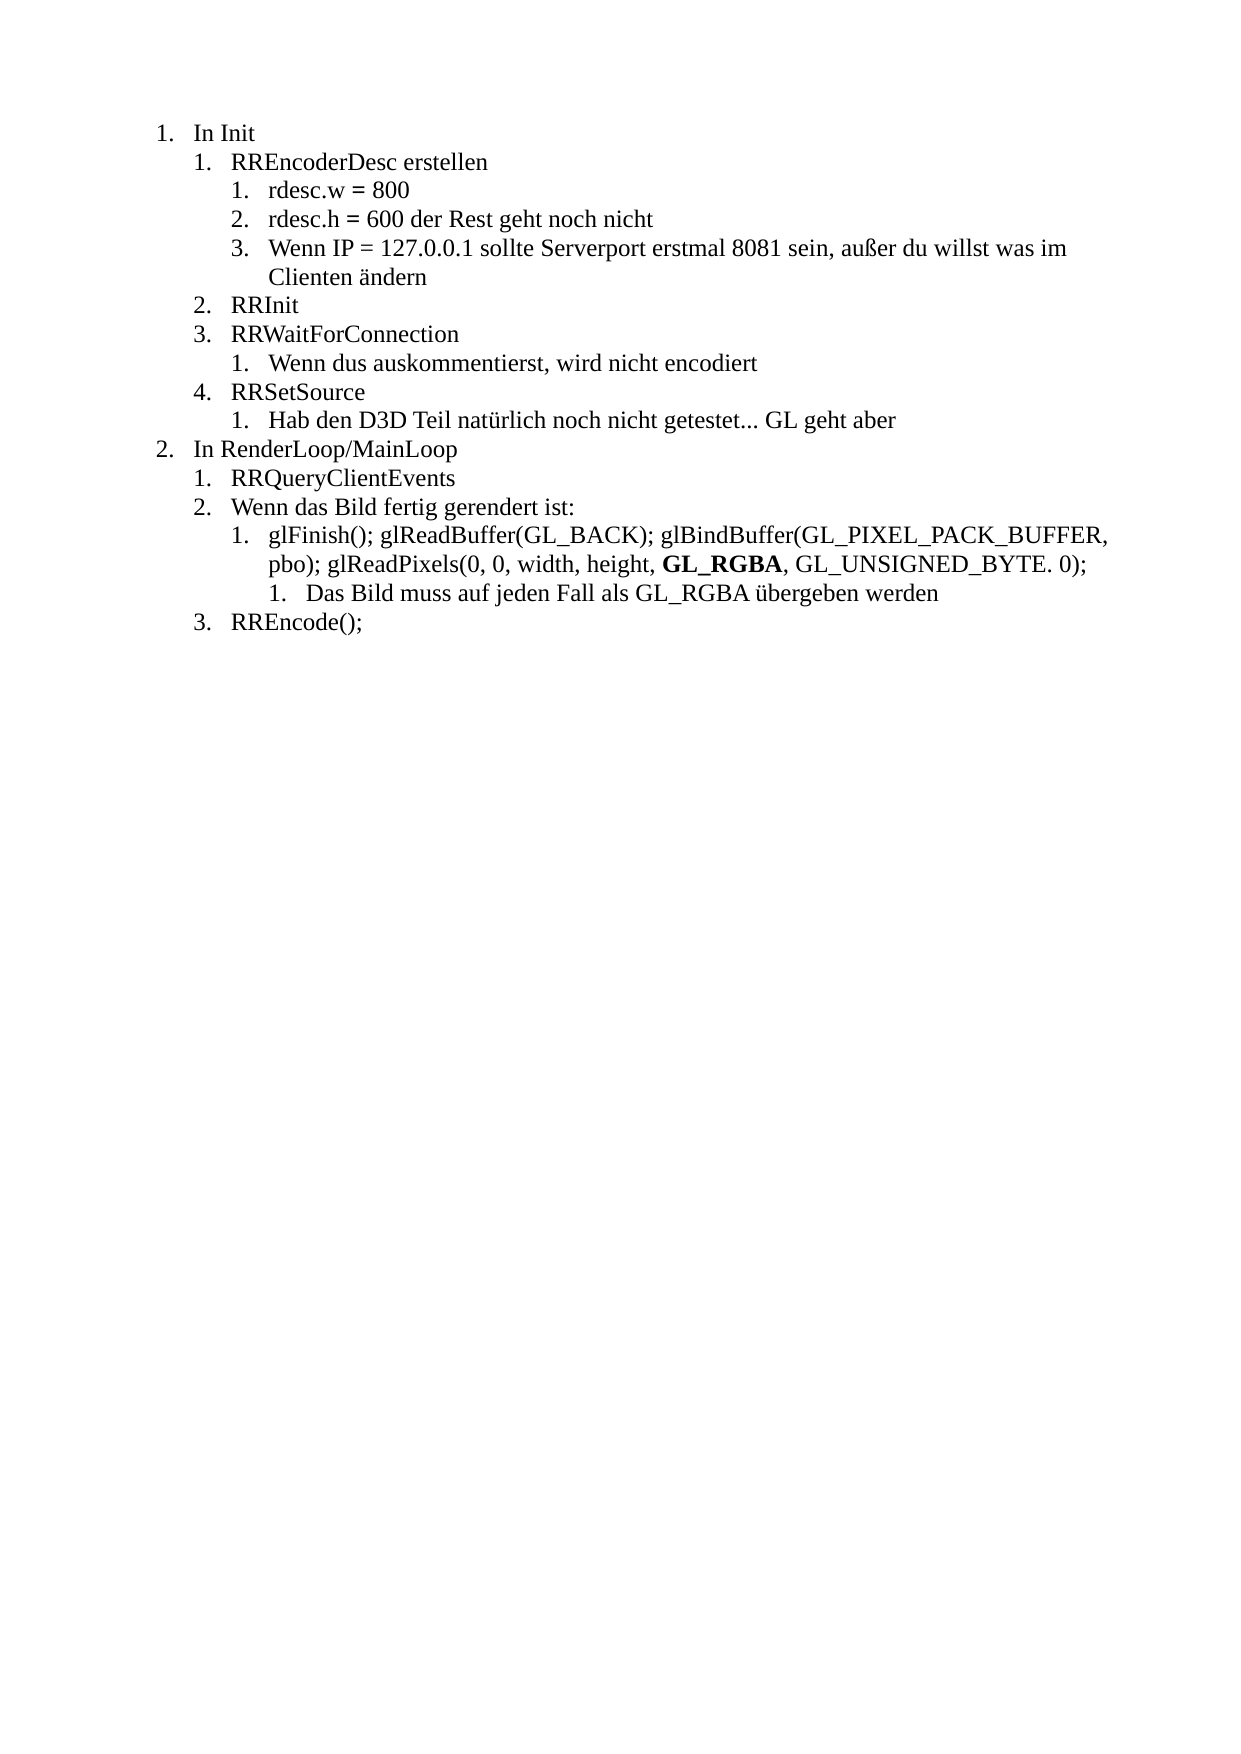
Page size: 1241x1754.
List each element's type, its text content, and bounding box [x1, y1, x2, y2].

list Wenn dus auskommentierst, wird nicht encodiert [231, 348, 1122, 377]
list RRInit [193, 291, 1122, 319]
list rdesc.h = 600 der Rest geht noch nicht [231, 204, 1122, 233]
list RRWaitForConnection [193, 319, 1122, 348]
list rdesc.w = 800 [231, 176, 1122, 204]
list In Init [156, 118, 1122, 147]
list Hab den D3D Teil natürlich noch nicht getestet... GL geht aber [231, 406, 1122, 434]
list Wenn IP = 127.0.0.1 sollte Serverport erstmal 8081 sein, außer du willst was im Clienten ändern [231, 233, 1122, 291]
list RRQueryClientEvents [193, 463, 1122, 492]
list RREncoderDesc erstellen [193, 147, 1122, 176]
list RRSetSource [193, 377, 1122, 406]
list glFinish(); glReadBuffer(GL_BACK); glBindBuffer(GL_PIXEL_PACK_BUFFER, pbo); glReadPixels(0, 0, width, height, GL_RGBA, GL_UNSIGNED_BYTE. 0); [231, 521, 1122, 578]
list Wenn das Bild fertig gerendert ist: [193, 492, 1122, 521]
list RREncode(); [193, 607, 1122, 636]
list In RenderLoop/MainLoop [156, 434, 1122, 463]
list Das Bild muss auf jeden Fall als GL_RGBA übergeben werden [268, 578, 1122, 607]
